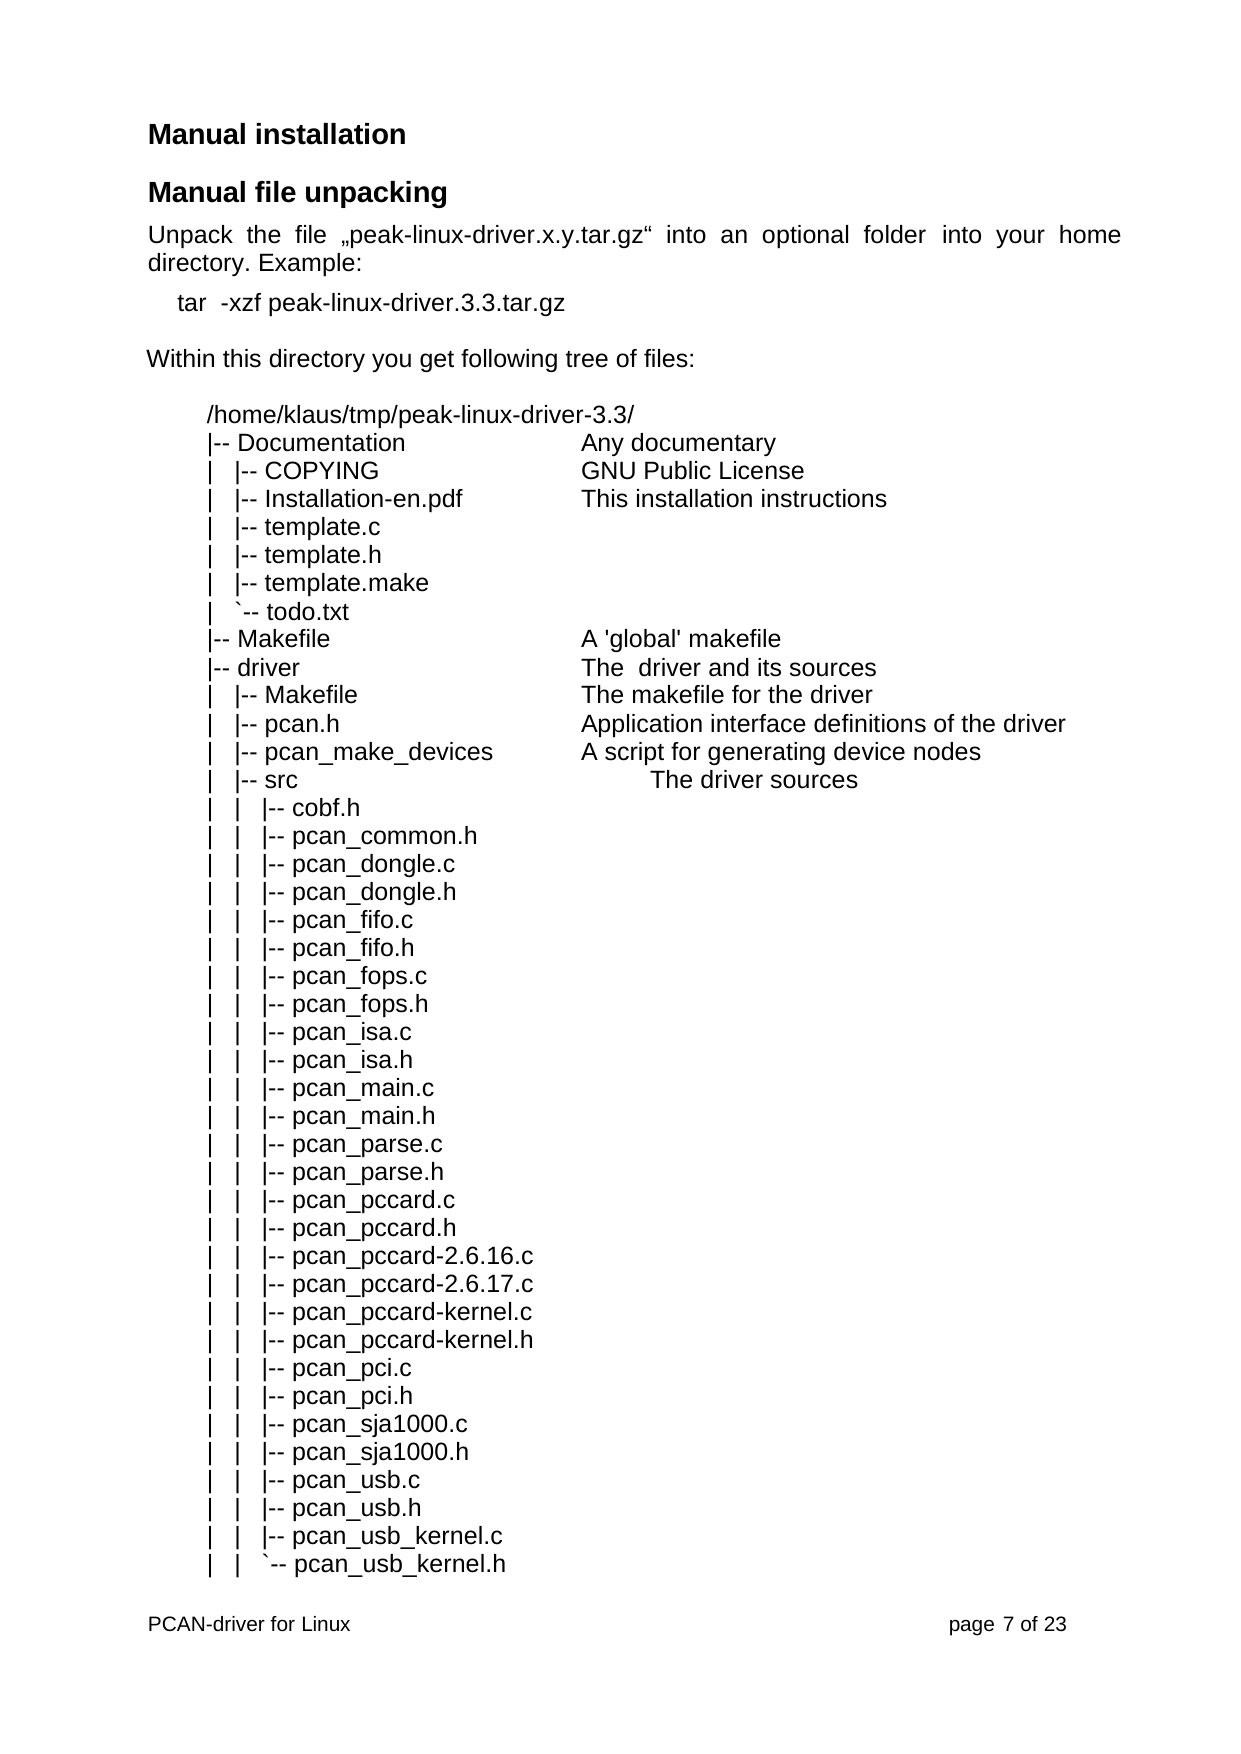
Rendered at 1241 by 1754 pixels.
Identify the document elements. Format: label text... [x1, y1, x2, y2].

text | | |-- pcan_usb.h [207, 1494, 1122, 1522]
text | | |-- pcan_parse.c [207, 1130, 1122, 1158]
text | | |-- pcan_usb.c [207, 1466, 1122, 1494]
text | |-- pcan.h Application interface definitions of the driver [207, 709, 1122, 737]
text | | |-- pcan_pci.c [207, 1354, 1122, 1382]
text | |-- Installation-en.pdf This installation instructions [207, 485, 1122, 513]
text | |-- template.make [207, 569, 1122, 597]
text |-- Makefile A 'global' makefile [207, 625, 1122, 653]
text | |-- template.h [207, 541, 1122, 569]
subtitle Manual file unpacking [118, 176, 1122, 208]
text | | |-- pcan_sja1000.c [207, 1410, 1122, 1438]
text | | |-- pcan_pccard-2.6.17.c [207, 1270, 1122, 1298]
text | | |-- pcan_pccard.h [207, 1214, 1122, 1242]
text /home/klaus/tmp/peak-linux-driver-3.3/ [207, 401, 1122, 429]
text | | |-- pcan_pccard-kernel.c [207, 1298, 1122, 1326]
list tar -xzf peak-linux-driver.3.3.tar.gz [147, 289, 1122, 317]
text |-- driver The driver and its sources [207, 653, 1122, 681]
text | | |-- pcan_pccard-kernel.h [207, 1326, 1122, 1354]
text | | |-- pcan_main.h [207, 1102, 1122, 1130]
text | |-- template.c [207, 513, 1122, 541]
text | | |-- pcan_fops.h [207, 990, 1122, 1018]
text | | |-- pcan_pci.h [207, 1382, 1122, 1410]
text | | |-- pcan_common.h [207, 822, 1122, 849]
text Within this directory you get following tree of files: [118, 345, 1122, 373]
text | |-- src The driver sources [207, 766, 1122, 793]
subtitle Manual installation [118, 118, 1122, 151]
text | | |-- pcan_pccard.c [207, 1186, 1122, 1214]
text | |-- pcan_make_devices A script for generating device nodes [207, 737, 1122, 766]
text | | |-- pcan_parse.h [207, 1158, 1122, 1186]
text |-- Documentation Any documentary [207, 429, 1122, 457]
text | | |-- pcan_usb_kernel.c [207, 1522, 1122, 1550]
text | | |-- pcan_dongle.h [207, 878, 1122, 906]
text | `-- todo.txt [207, 597, 1122, 625]
text | | |-- pcan_fifo.h [207, 934, 1122, 962]
text | | |-- cobf.h [207, 793, 1122, 822]
text | |-- COPYING GNU Public License [207, 457, 1122, 485]
list Unpack the file „peak-linux-driver.x.y.tar.gz“ into an optional folder into your home directory. Example: [118, 221, 1122, 277]
text | | |-- pcan_main.c [207, 1074, 1122, 1102]
text | | |-- pcan_pccard-2.6.16.c [207, 1242, 1122, 1270]
text | | |-- pcan_sja1000.h [207, 1438, 1122, 1466]
text | | |-- pcan_isa.h [207, 1046, 1122, 1074]
text | | |-- pcan_isa.c [207, 1018, 1122, 1046]
text | | |-- pcan_dongle.c [207, 849, 1122, 878]
text | |-- Makefile The makefile for the driver [207, 681, 1122, 709]
text | | |-- pcan_fifo.c [207, 906, 1122, 934]
text | | |-- pcan_fops.c [207, 962, 1122, 990]
text | | `-- pcan_usb_kernel.h [207, 1550, 1122, 1578]
